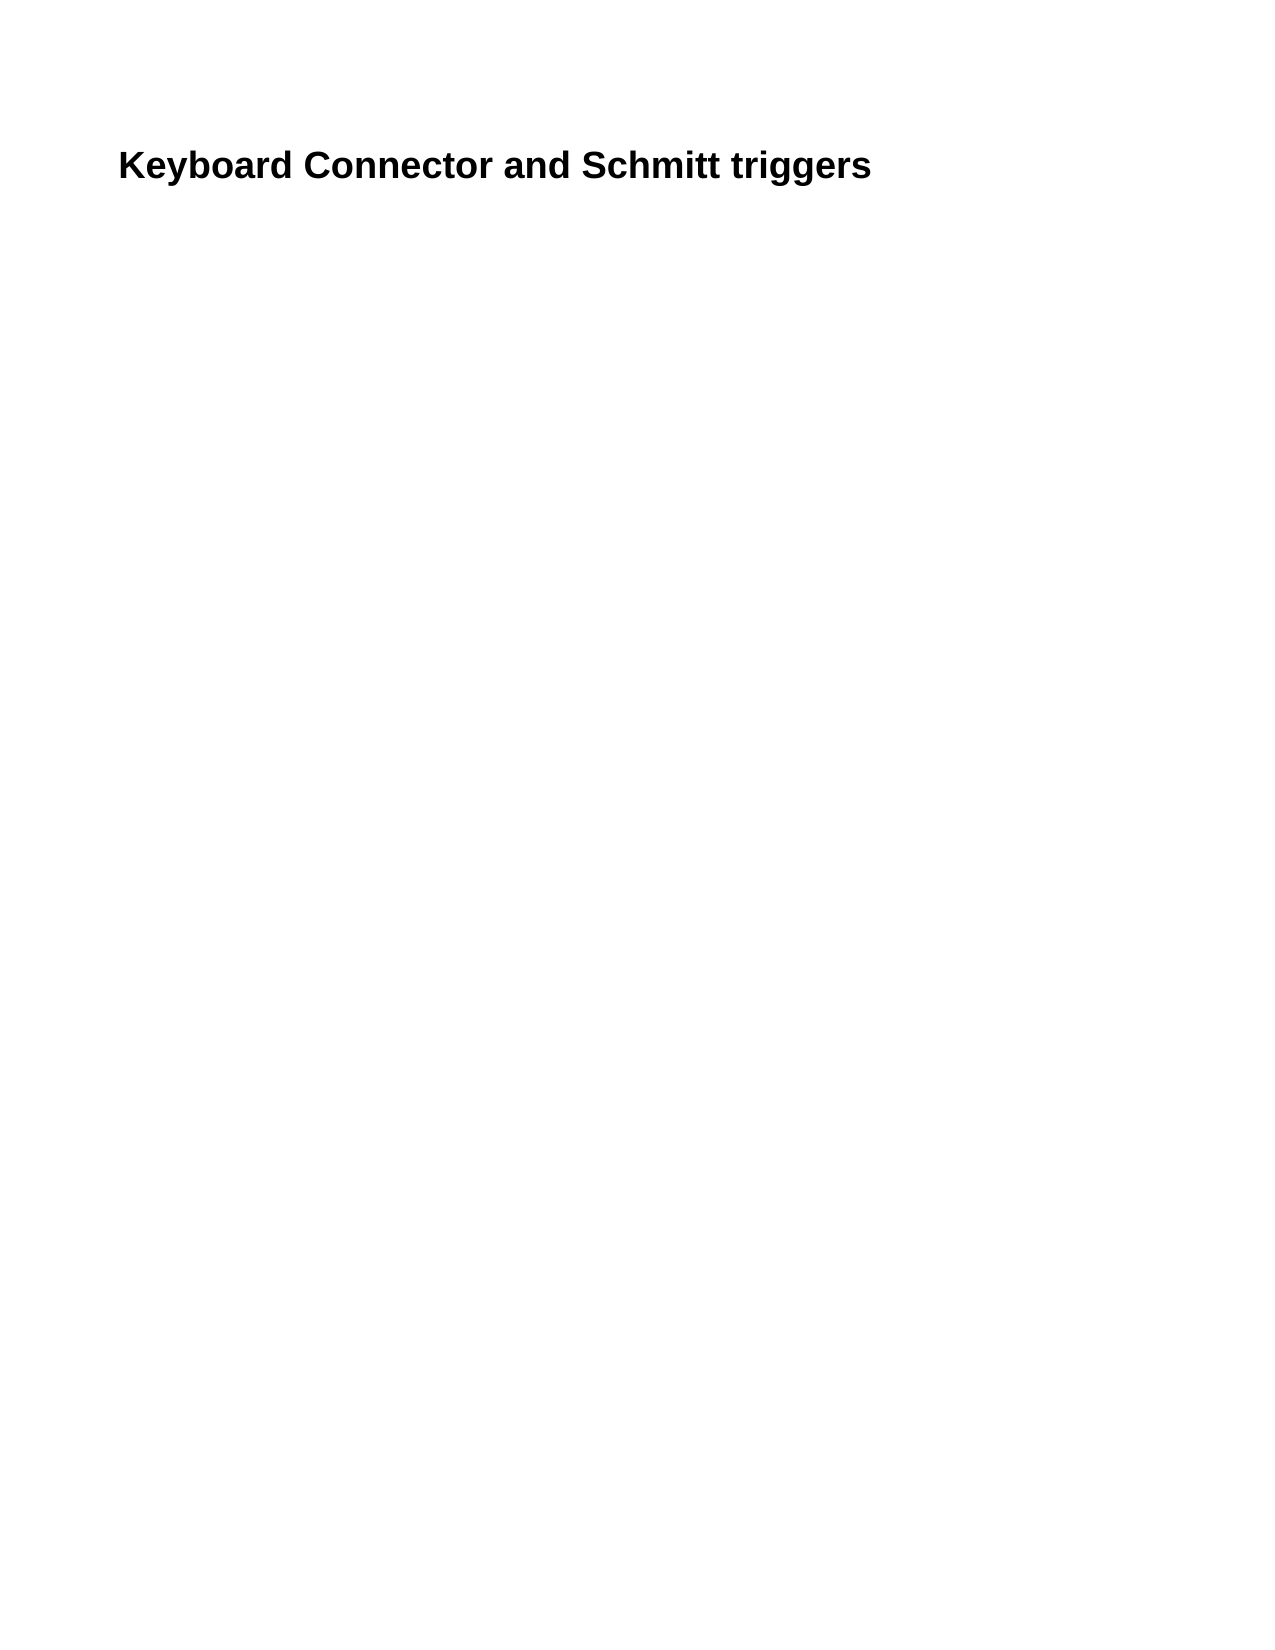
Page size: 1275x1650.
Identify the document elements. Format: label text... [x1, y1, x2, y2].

subtitle Keyboard Connector and Schmitt triggers [118, 143, 1157, 187]
